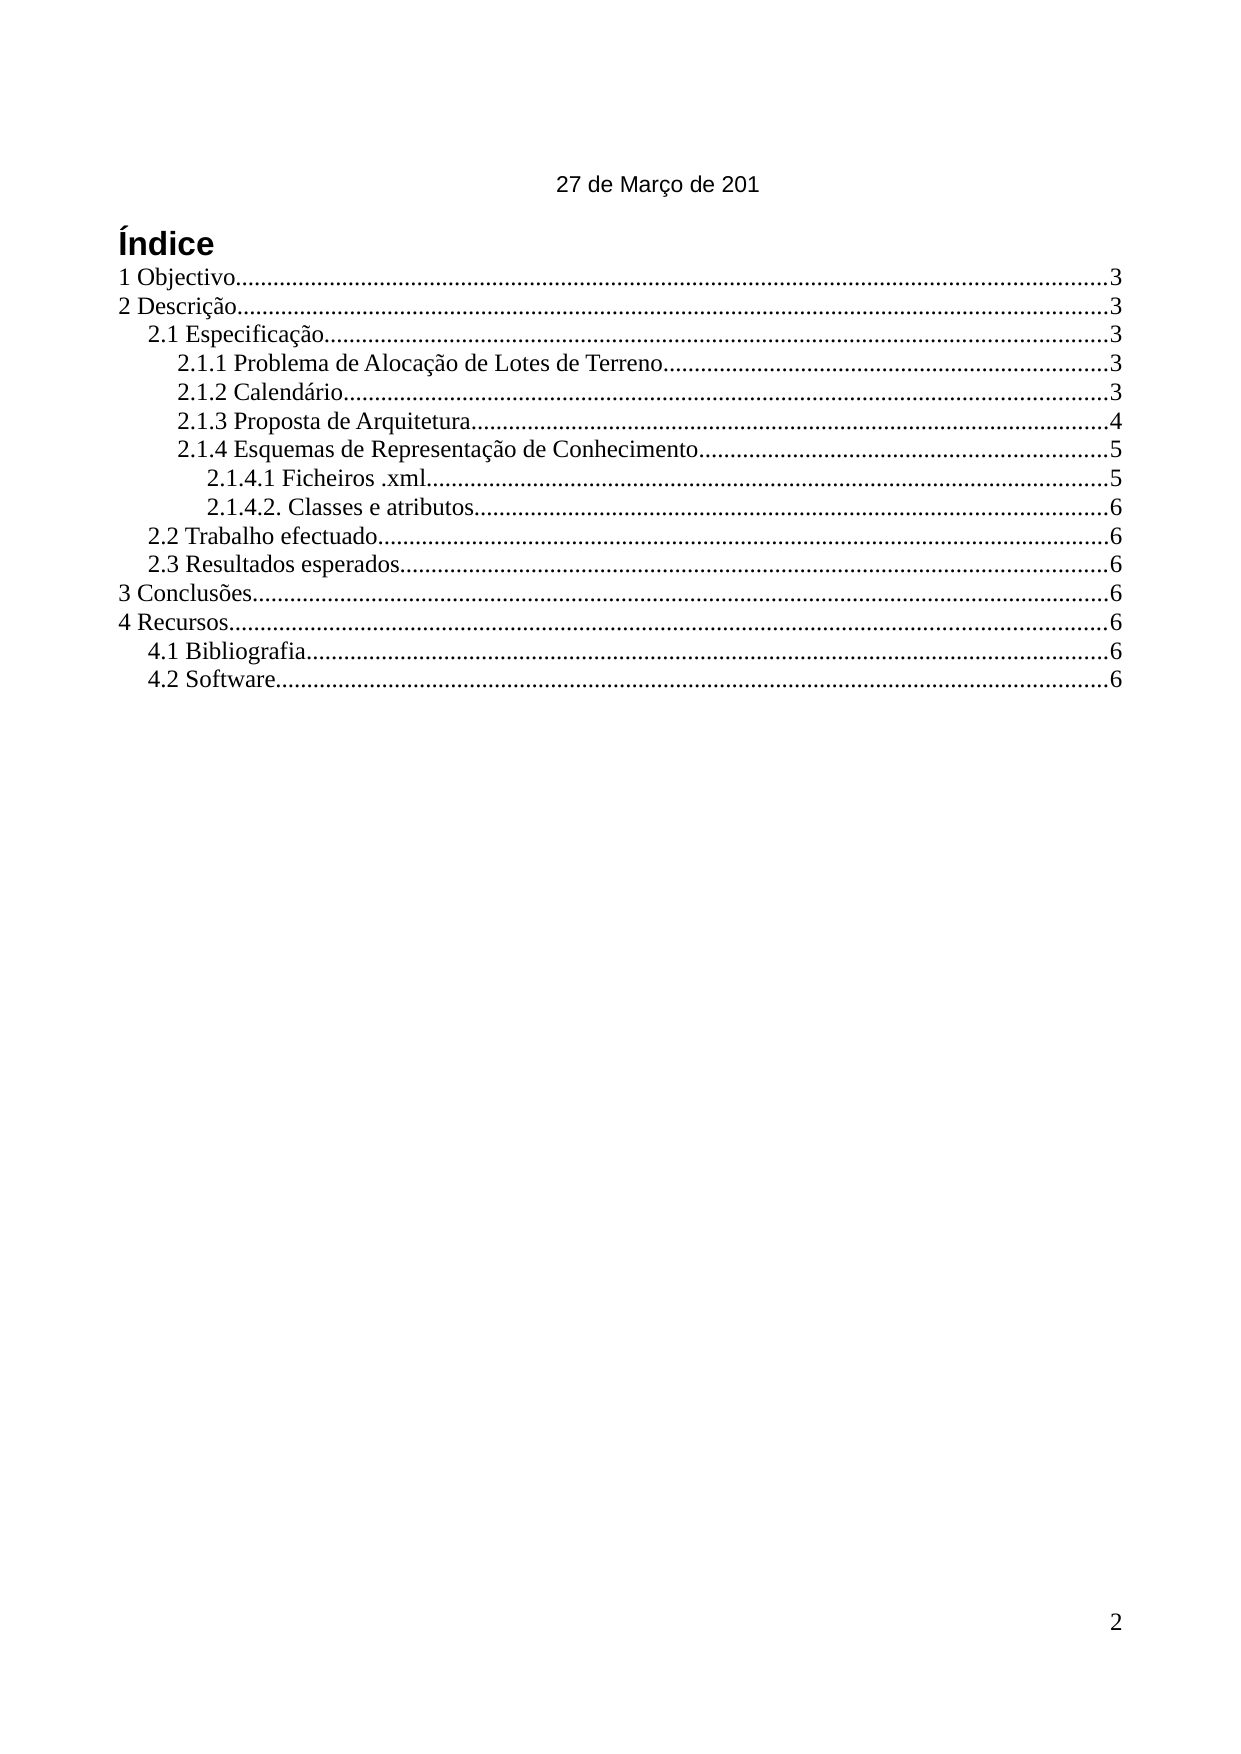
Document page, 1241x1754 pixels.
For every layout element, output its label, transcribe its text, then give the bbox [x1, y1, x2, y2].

text 2.1.4.2. Classes e atributos 6 [207, 492, 1122, 521]
text 1 Objectivo 3 [118, 262, 1122, 291]
text 2.1.3 Proposta de Arquitetura 4 [177, 406, 1122, 434]
text 2.3 Resultados esperados 6 [148, 549, 1122, 578]
text 2.1.1 Problema de Alocação de Lotes de Terreno 3 [177, 348, 1122, 377]
text 2.2 Trabalho efectuado 6 [148, 521, 1122, 549]
text 27 de Março de 201 [118, 171, 1122, 197]
text 2.1.4.1 Ficheiros .xml 5 [207, 463, 1122, 492]
text 2.1.4 Esquemas de Representação de Conhecimento 5 [177, 434, 1122, 463]
text 4.1 Bibliografia 6 [148, 636, 1122, 664]
text 4.2 Software 6 [148, 664, 1122, 693]
text 2.1 Especificação 3 [148, 319, 1122, 348]
subtitle Índice [118, 223, 1122, 262]
text 2 Descrição 3 [118, 291, 1122, 319]
text 2.1.2 Calendário 3 [177, 377, 1122, 406]
text 4 Recursos 6 [118, 607, 1122, 636]
text 3 Conclusões 6 [118, 578, 1122, 607]
